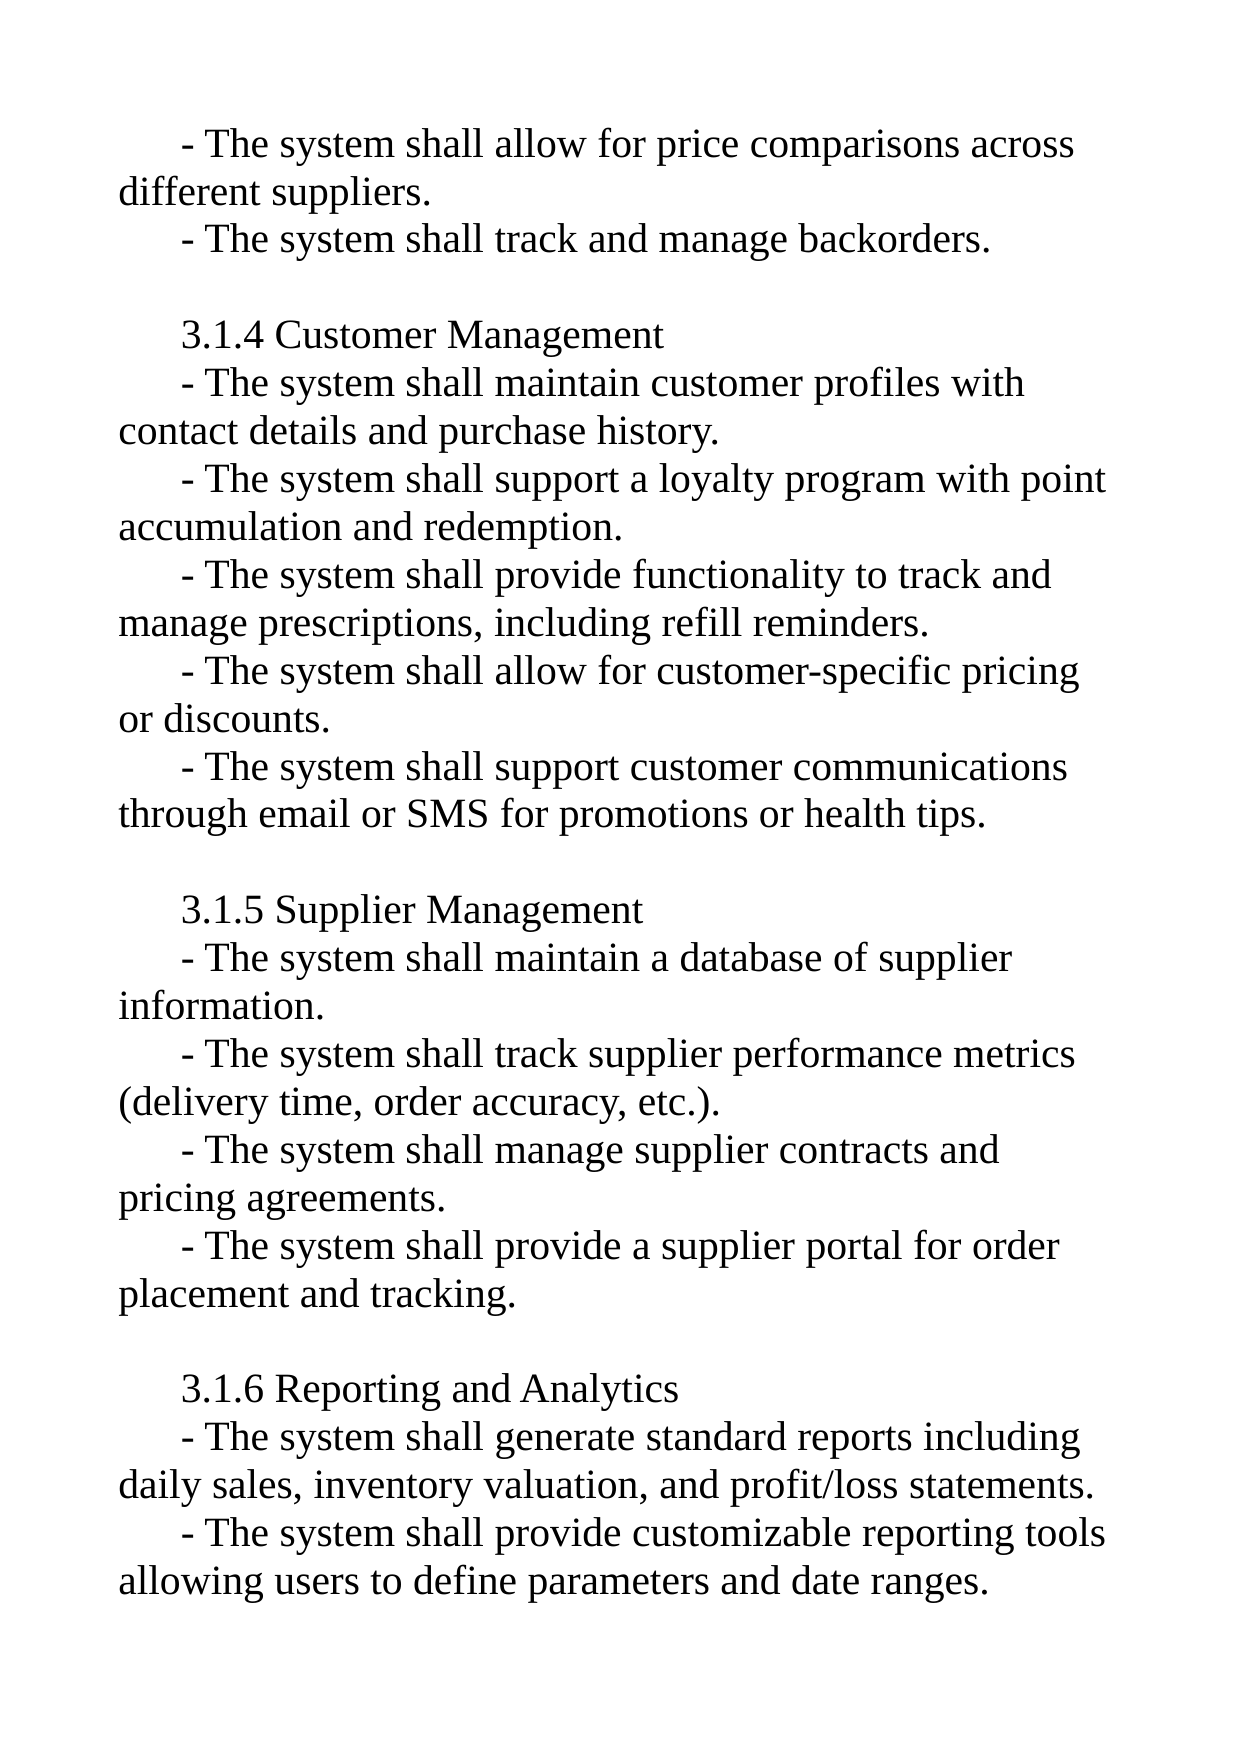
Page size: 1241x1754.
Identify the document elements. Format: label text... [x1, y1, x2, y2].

text - The system shall track supplier performance metrics (delivery time, order accuracy, etc.). [118, 1028, 1122, 1124]
text 3.1.5 Supplier Management [118, 885, 1122, 933]
text - The system shall provide customizable reporting tools allowing users to define parameters and date ranges. [118, 1508, 1122, 1603]
text 3.1.4 Customer Management [118, 310, 1122, 358]
text - The system shall allow for price comparisons across different suppliers. [118, 118, 1122, 214]
text - The system shall manage supplier contracts and pricing agreements. [118, 1124, 1122, 1220]
text 3.1.6 Reporting and Analytics [118, 1364, 1122, 1412]
text - The system shall support a loyalty program with point accumulation and redemption. [118, 453, 1122, 549]
text - The system shall maintain a database of supplier information. [118, 933, 1122, 1028]
text - The system shall track and manage backorders. [118, 214, 1122, 262]
text - The system shall maintain customer profiles with contact details and purchase history. [118, 358, 1122, 453]
text - The system shall provide a supplier portal for order placement and tracking. [118, 1220, 1122, 1316]
text - The system shall support customer communications through email or SMS for promotions or health tips. [118, 741, 1122, 837]
text - The system shall provide functionality to track and manage prescriptions, including refill reminders. [118, 549, 1122, 645]
text - The system shall generate standard reports including daily sales, inventory valuation, and profit/loss statements. [118, 1412, 1122, 1508]
text - The system shall allow for customer-specific pricing or discounts. [118, 645, 1122, 741]
